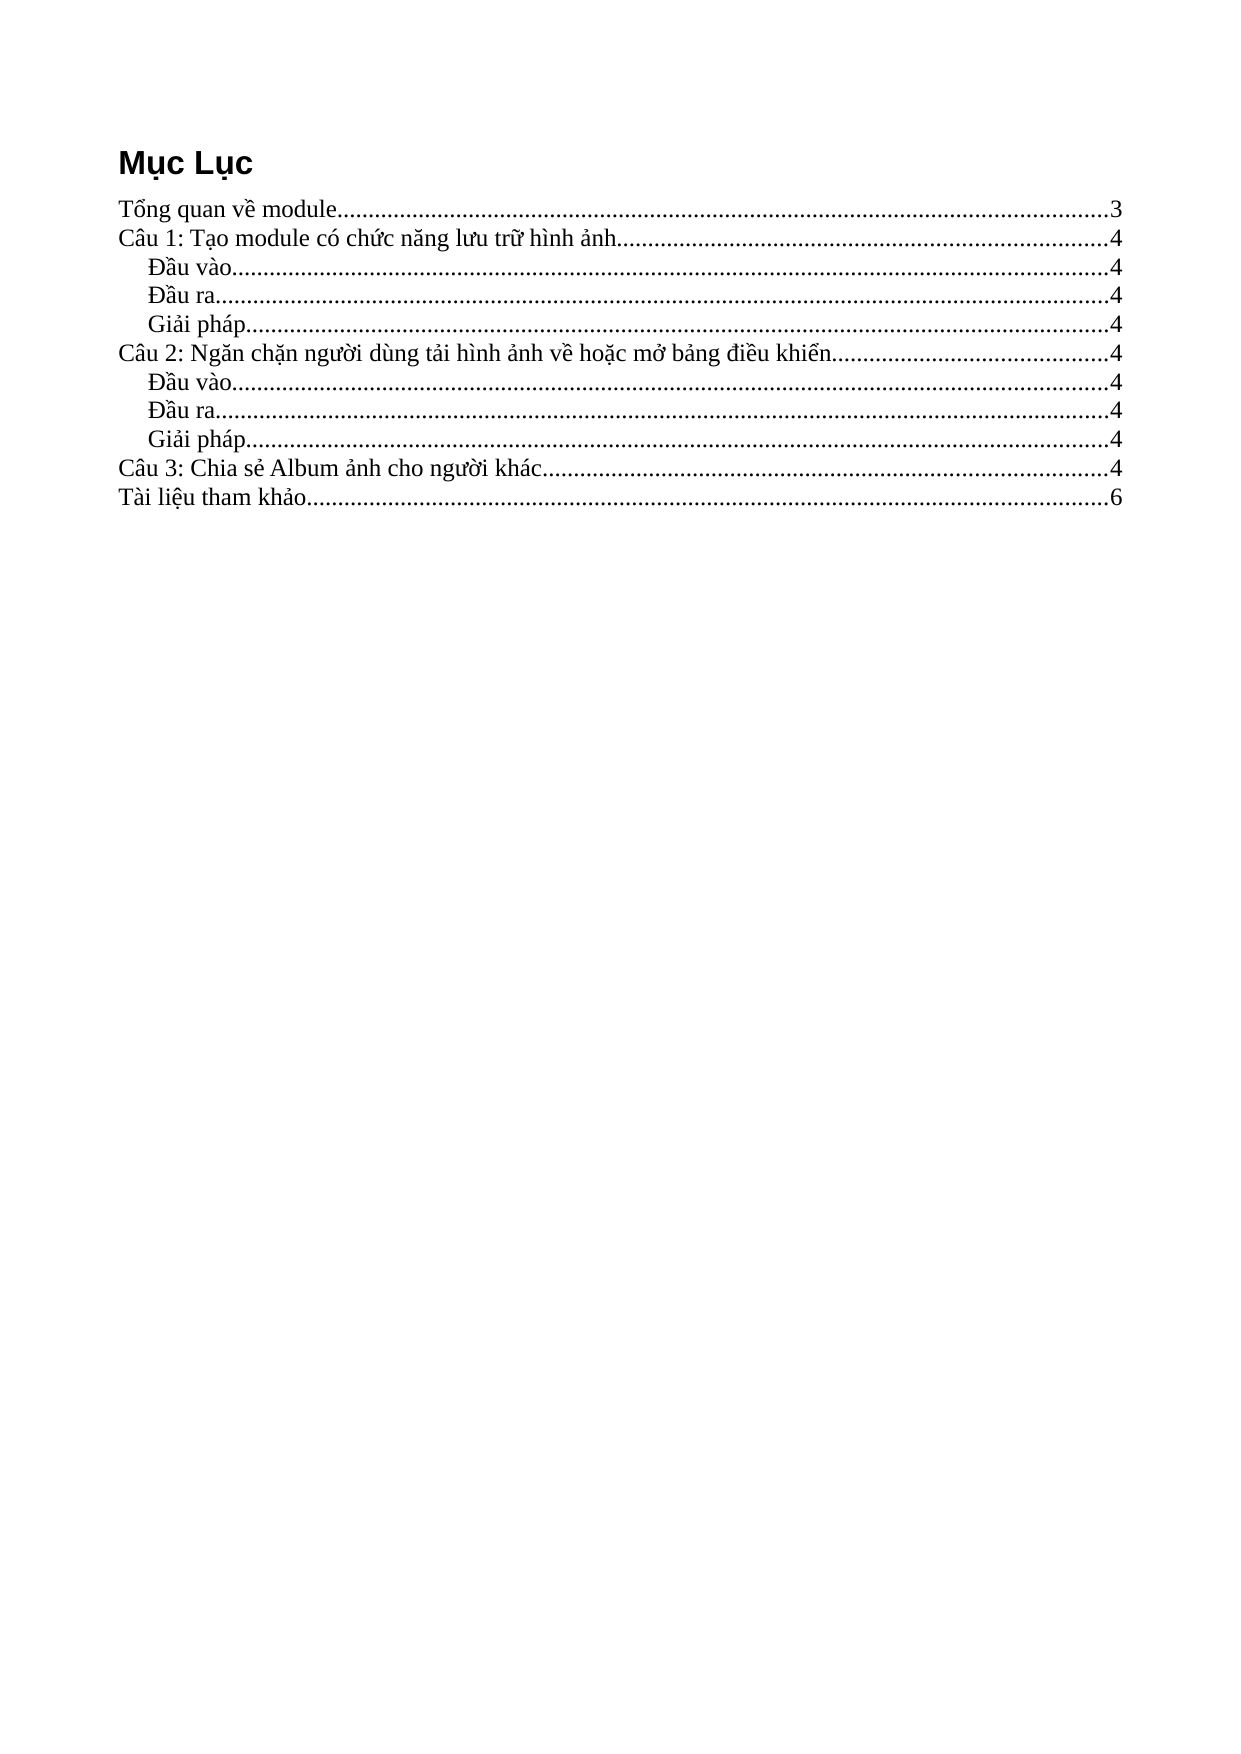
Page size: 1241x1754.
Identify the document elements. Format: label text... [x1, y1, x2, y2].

text Giải pháp 4 [148, 309, 1122, 338]
text Tổng quan về module 3 [118, 194, 1122, 223]
text Đầu vào 4 [148, 367, 1122, 395]
text Đầu ra 4 [148, 395, 1122, 424]
text Đầu ra 4 [148, 280, 1122, 309]
text Giải pháp 4 [148, 424, 1122, 453]
text Câu 3: Chia sẻ Album ảnh cho người khác 4 [118, 453, 1122, 482]
text Tài liệu tham khảo 6 [118, 482, 1122, 510]
subtitle Mục Lục [118, 143, 1122, 182]
text Câu 2: Ngăn chặn người dùng tải hình ảnh về hoặc mở bảng điều khiển 4 [118, 338, 1122, 367]
text Đầu vào 4 [148, 252, 1122, 280]
text Câu 1: Tạo module có chức năng lưu trữ hình ảnh 4 [118, 223, 1122, 252]
